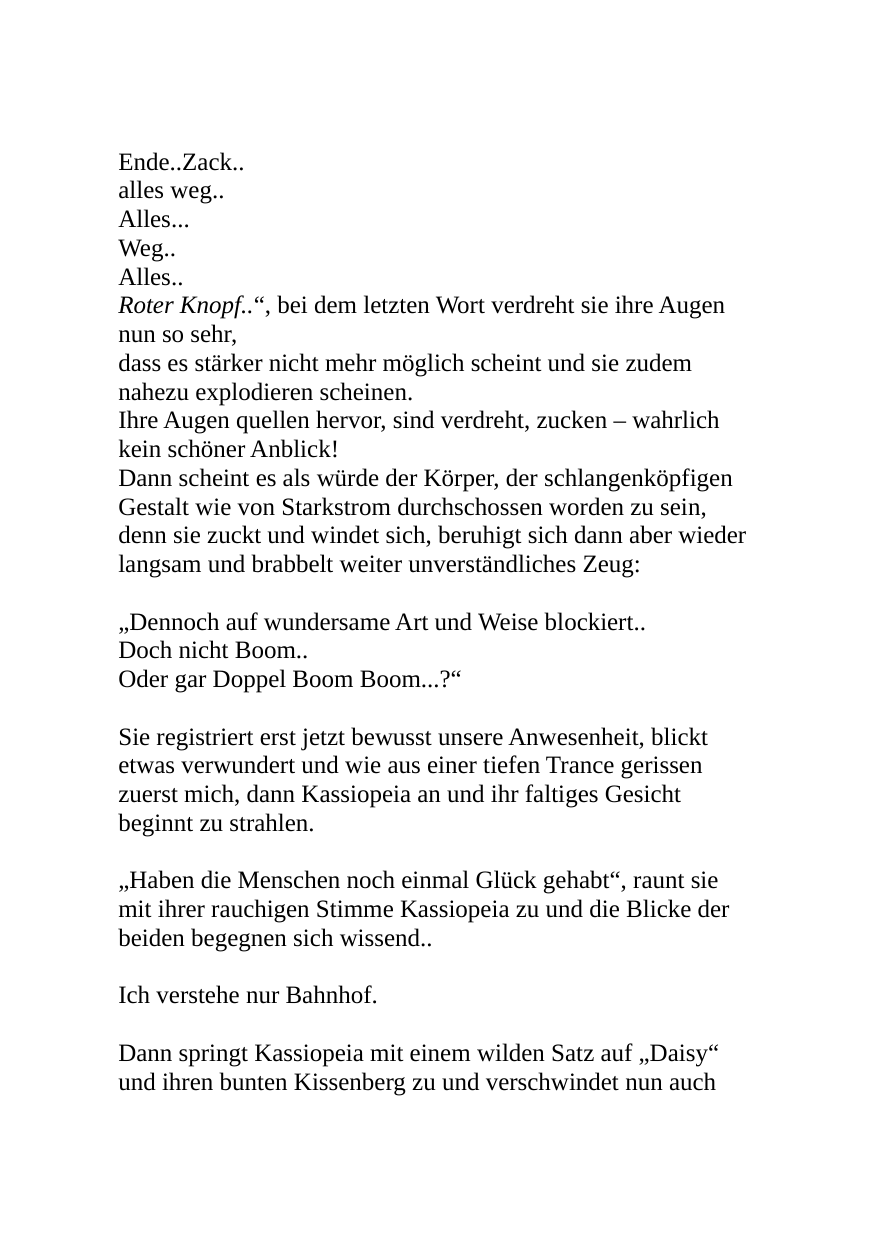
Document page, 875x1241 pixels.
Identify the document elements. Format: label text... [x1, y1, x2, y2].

text Roter Knopf..“, bei dem letzten Wort verdreht sie ihre Augen nun so sehr, [118, 291, 756, 348]
text Weg.. [118, 233, 756, 262]
text Doch nicht Boom.. [118, 636, 756, 664]
text „Dennoch auf wundersame Art und Weise blockiert.. [118, 607, 756, 636]
text Dann scheint es als würde der Körper, der schlangenköpfigen Gestalt wie von Starkstrom durchschossen worden zu sein, denn sie zuckt und windet sich, beruhigt sich dann aber wieder langsam und brabbelt weiter unverständliches Zeug: [118, 463, 756, 578]
text Ihre Augen quellen hervor, sind verdreht, zucken – wahrlich kein schöner Anblick! [118, 406, 756, 463]
text Ende..Zack.. [118, 147, 756, 176]
text Alles.. [118, 262, 756, 291]
text Sie registriert erst jetzt bewusst unsere Anwesenheit, blickt etwas verwundert und wie aus einer tiefen Trance gerissen zuerst mich, dann Kassiopeia an und ihr faltiges Gesicht beginnt zu strahlen. [118, 722, 756, 837]
text „Haben die Menschen noch einmal Glück gehabt“, raunt sie mit ihrer rauchigen Stimme Kassiopeia zu und die Blicke der beiden begegnen sich wissend.. [118, 866, 756, 952]
text Oder gar Doppel Boom Boom...?“ [118, 664, 756, 693]
text alles weg.. [118, 176, 756, 204]
text dass es stärker nicht mehr möglich scheint und sie zudem nahezu explodieren scheinen. [118, 348, 756, 406]
text Alles... [118, 204, 756, 233]
text Dann springt Kassiopeia mit einem wilden Satz auf „Daisy“ und ihren bunten Kissenberg zu und verschwindet nun auch [118, 1038, 756, 1096]
text Ich verstehe nur Bahnhof. [118, 981, 756, 1009]
